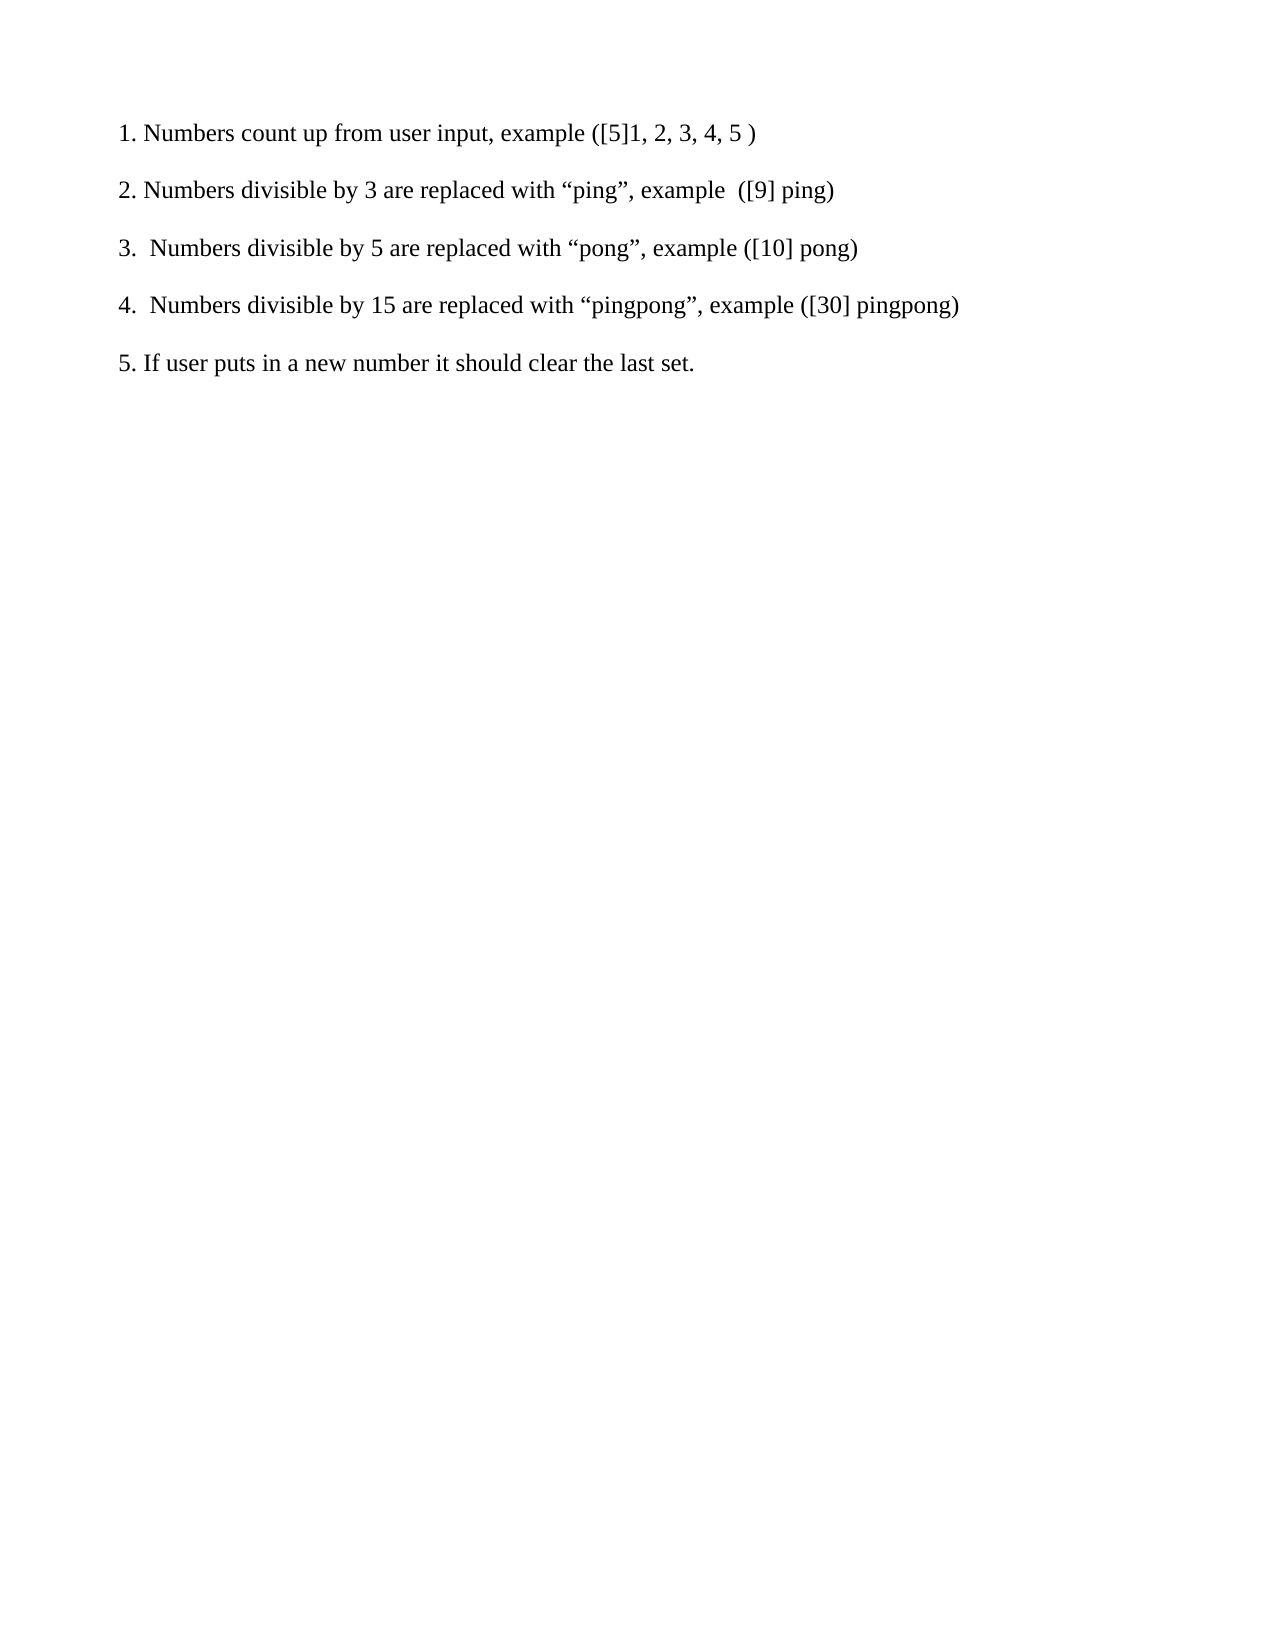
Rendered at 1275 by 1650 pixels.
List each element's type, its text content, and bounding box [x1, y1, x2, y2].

text 4. Numbers divisible by 15 are replaced with “pingpong”, example ([30] pingpong) [118, 291, 1157, 319]
text 1. Numbers count up from user input, example ([5]1, 2, 3, 4, 5 ) [118, 118, 1157, 147]
text 3. Numbers divisible by 5 are replaced with “pong”, example ([10] pong) [118, 233, 1157, 262]
text 2. Numbers divisible by 3 are replaced with “ping”, example ([9] ping) [118, 176, 1157, 204]
text 5. If user puts in a new number it should clear the last set. [118, 348, 1157, 377]
